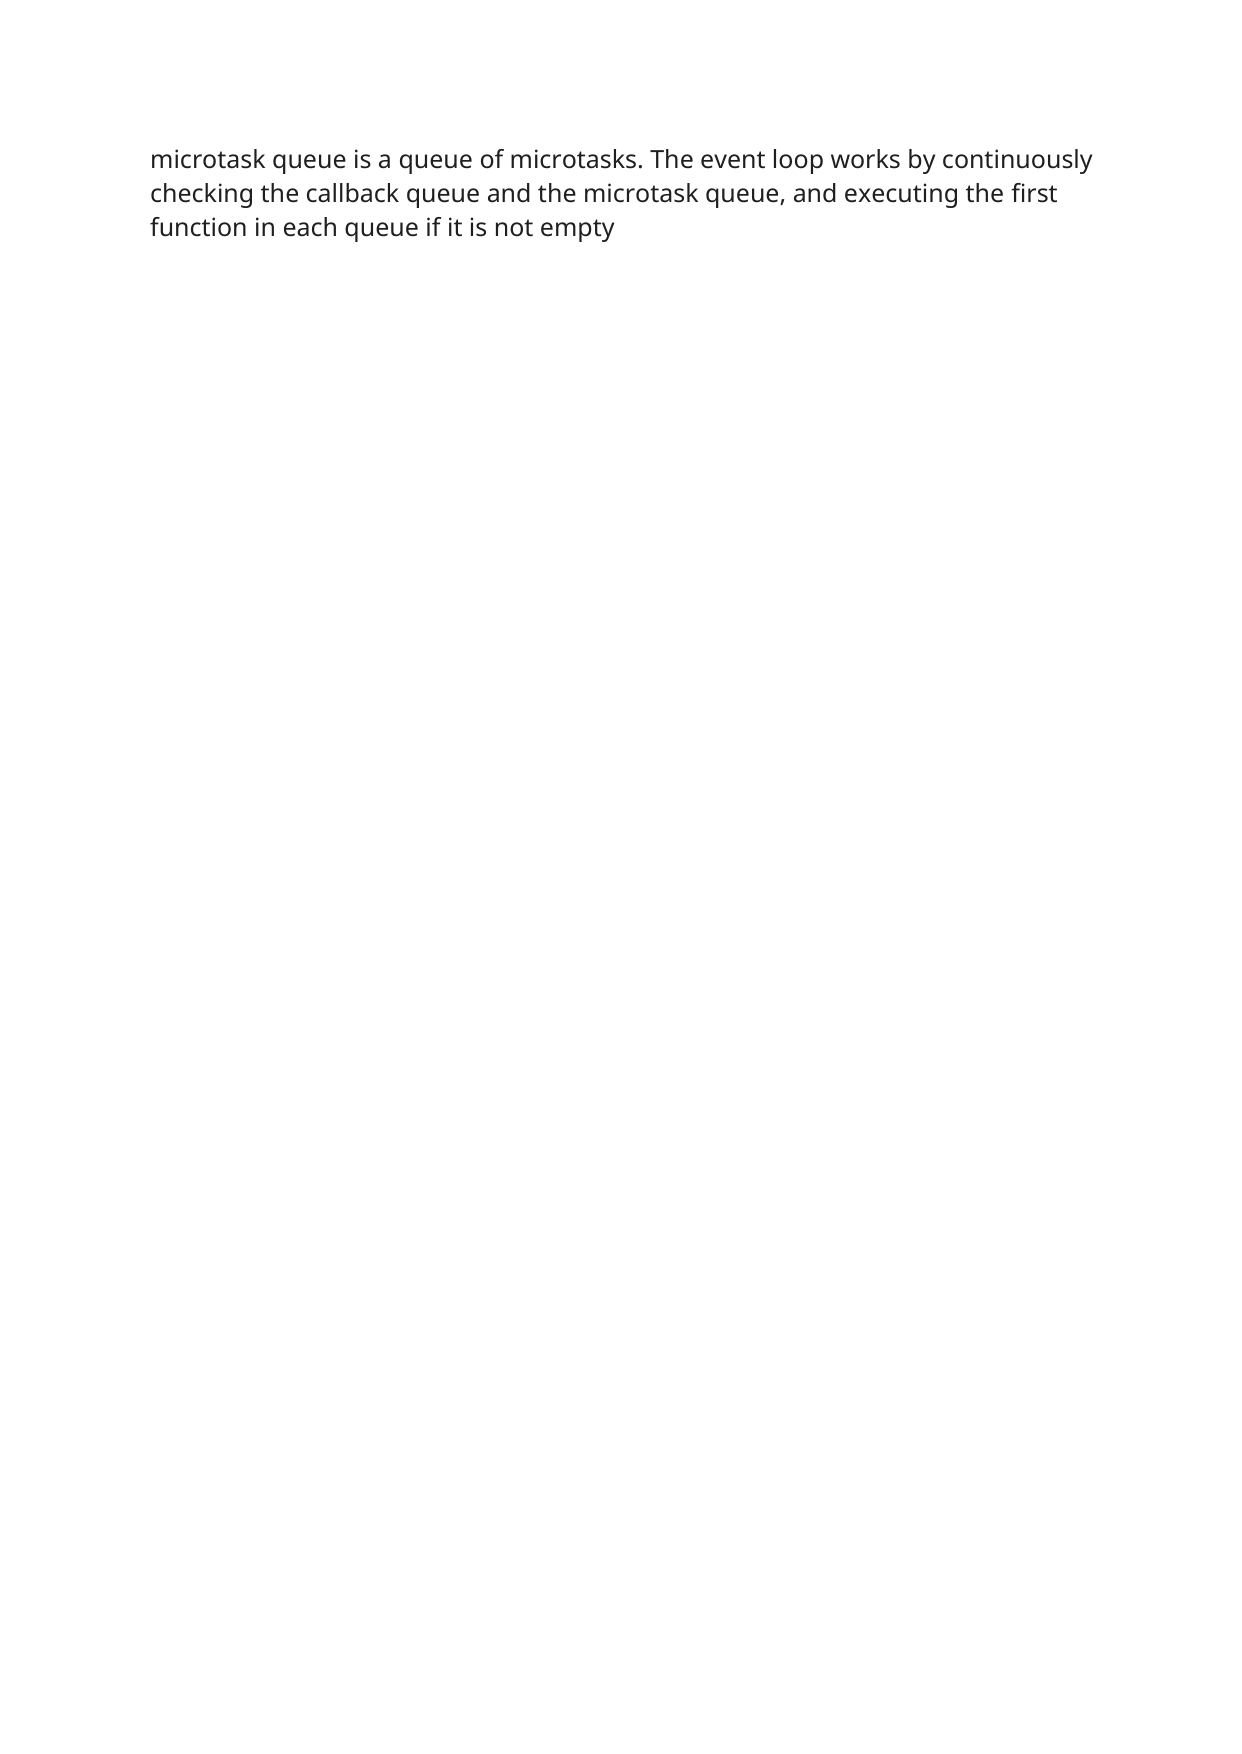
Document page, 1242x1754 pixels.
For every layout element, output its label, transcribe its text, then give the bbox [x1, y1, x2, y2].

list microtask queue is a queue of microtasks. The event loop works by continuously checking the callback queue and the microtask queue, and executing the first function in each queue if it is not empty [150, 142, 1104, 244]
